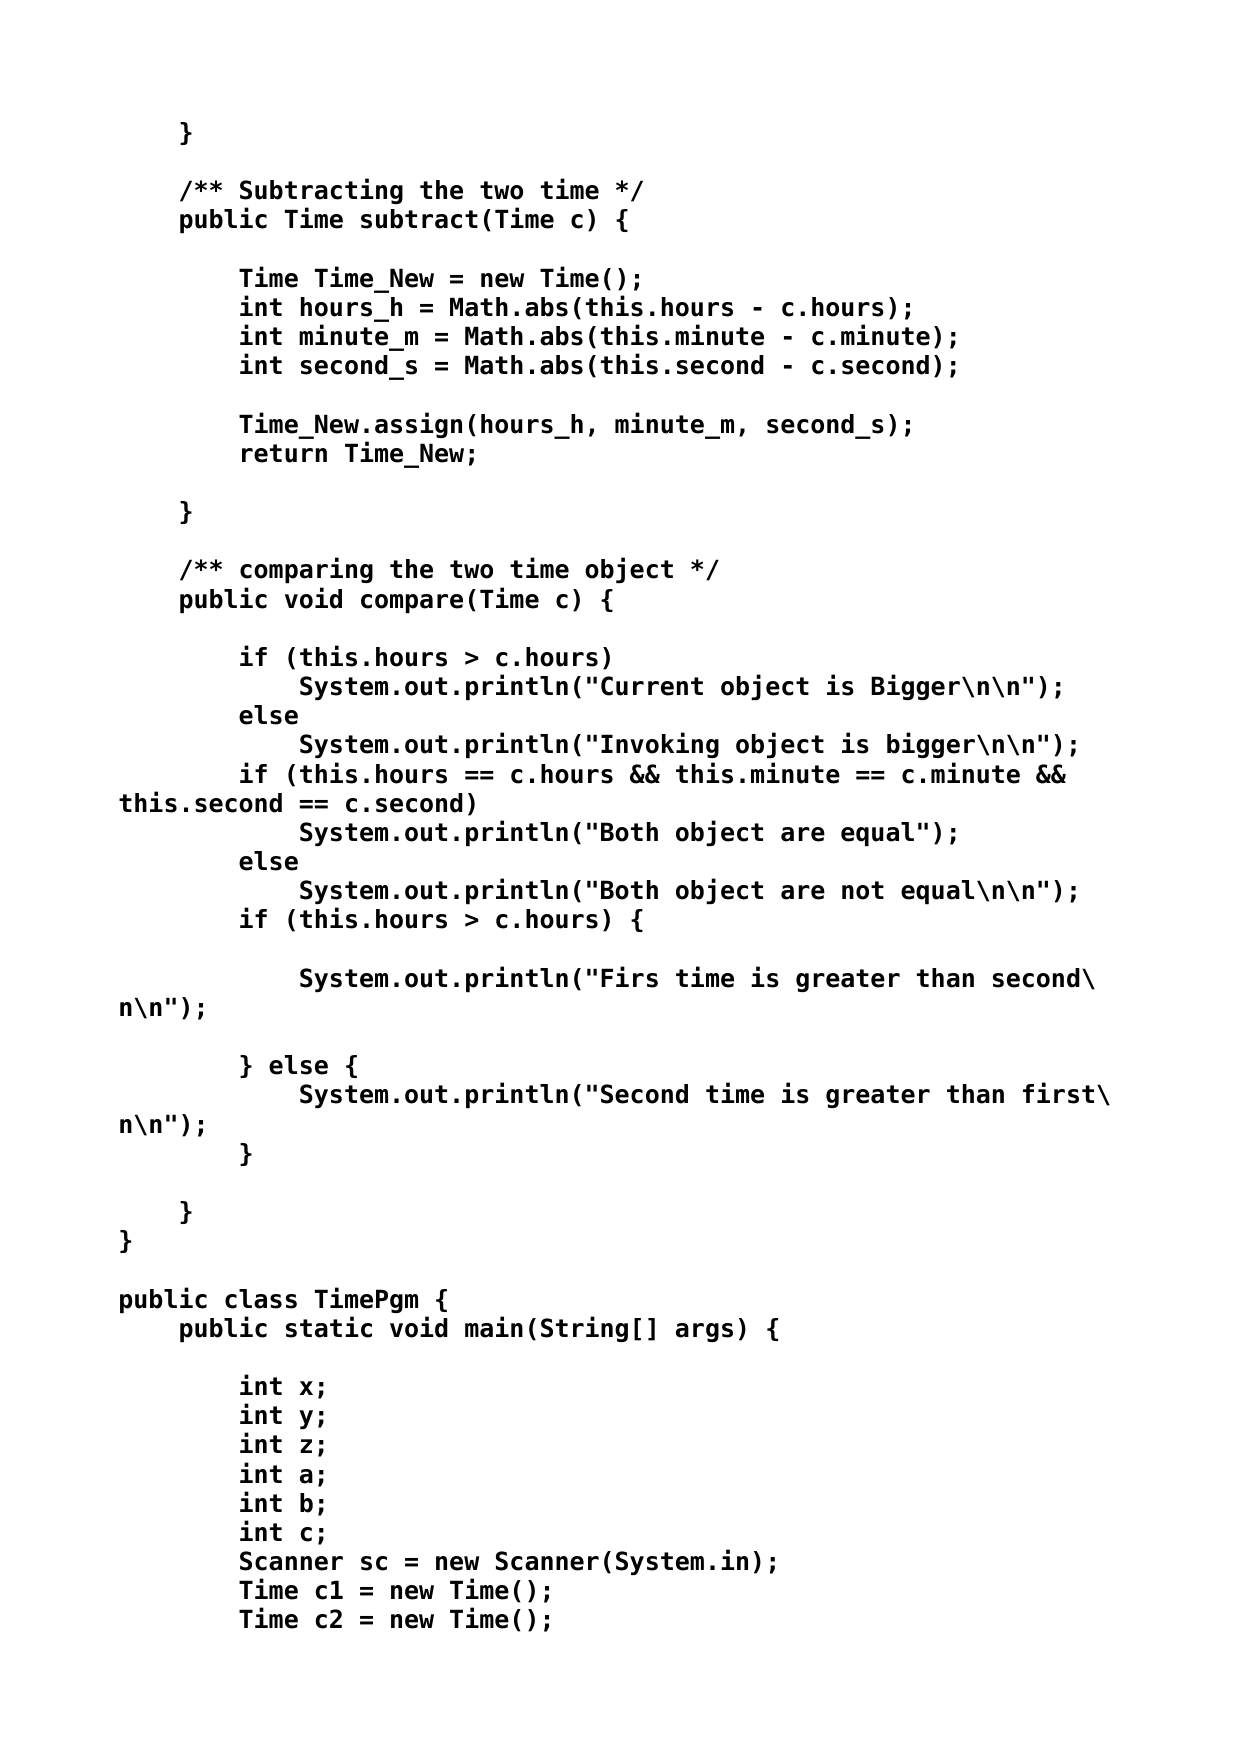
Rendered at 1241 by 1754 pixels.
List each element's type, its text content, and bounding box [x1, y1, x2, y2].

text return Time_New; [118, 439, 1122, 468]
text System.out.println("Firs time is greater than second\n\n"); [118, 964, 1122, 1022]
text /** comparing the two time object */ [118, 556, 1122, 585]
text public void compare(Time c) { [118, 585, 1122, 614]
text } else { [118, 1051, 1122, 1081]
text int z; [118, 1431, 1122, 1460]
text } [118, 1197, 1122, 1226]
text Time c2 = new Time(); [118, 1606, 1122, 1635]
text Time Time_New = new Time(); [118, 264, 1122, 293]
text Time c1 = new Time(); [118, 1576, 1122, 1606]
text else [118, 701, 1122, 731]
text int b; [118, 1489, 1122, 1518]
text int minute_m = Math.abs(this.minute - c.minute); [118, 322, 1122, 351]
text int y; [118, 1401, 1122, 1431]
text } [118, 1139, 1122, 1168]
text /** Subtracting the two time */ [118, 176, 1122, 206]
text Time_New.assign(hours_h, minute_m, second_s); [118, 410, 1122, 439]
text System.out.println("Current object is Bigger\n\n"); [118, 672, 1122, 701]
text } [118, 497, 1122, 526]
text public Time subtract(Time c) { [118, 206, 1122, 235]
text if (this.hours == c.hours && this.minute == c.minute && this.second == c.second) [118, 760, 1122, 818]
text int second_s = Math.abs(this.second - c.second); [118, 351, 1122, 381]
text System.out.println("Both object are equal"); [118, 818, 1122, 847]
text int hours_h = Math.abs(this.hours - c.hours); [118, 293, 1122, 322]
text public class TimePgm { [118, 1285, 1122, 1314]
text int a; [118, 1460, 1122, 1489]
text int c; [118, 1518, 1122, 1547]
text Scanner sc = new Scanner(System.in); [118, 1547, 1122, 1576]
text if (this.hours > c.hours) { [118, 906, 1122, 935]
text } [118, 118, 1122, 147]
text int x; [118, 1372, 1122, 1401]
text System.out.println("Invoking object is bigger\n\n"); [118, 731, 1122, 760]
text } [118, 1226, 1122, 1256]
text if (this.hours > c.hours) [118, 643, 1122, 672]
text System.out.println("Both object are not equal\n\n"); [118, 876, 1122, 906]
text System.out.println("Second time is greater than first\n\n"); [118, 1081, 1122, 1139]
text else [118, 847, 1122, 876]
text public static void main(String[] args) { [118, 1314, 1122, 1343]
